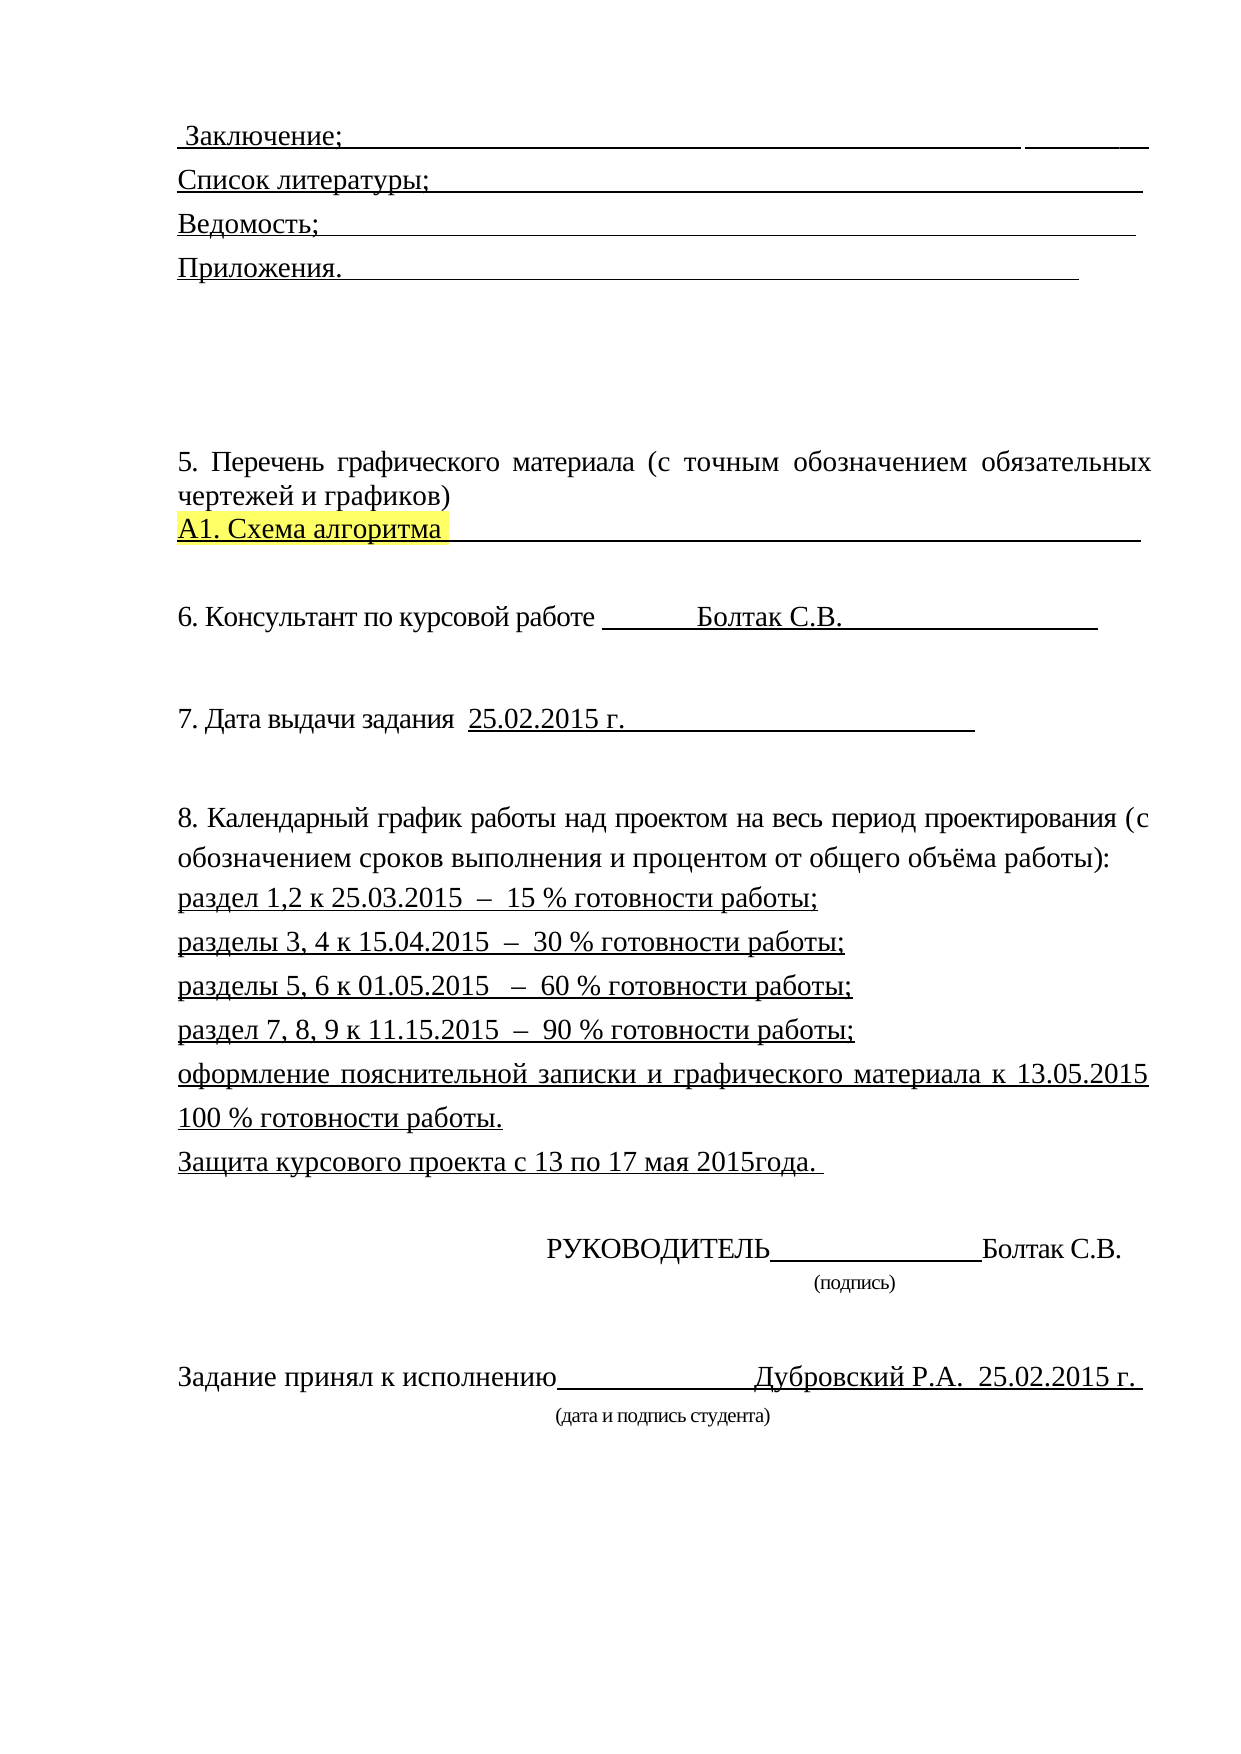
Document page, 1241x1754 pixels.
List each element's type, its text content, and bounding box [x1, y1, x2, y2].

text 7. Дата выдачи задания 25.02.2015 г.–––––––––––––––––––––––– [177, 701, 1152, 735]
text разделы 5, 6 к 01.05.2015 – 60 % готовности работы; [177, 968, 1149, 1002]
text 5. Перечень графического материала (с точным обозначением обязательных чертежей и графиков) [177, 444, 1152, 511]
text 100 % готовности работы. [177, 1086, 1149, 1133]
text Ведомость; [177, 206, 1149, 239]
text оформление пояснительной записки и графического материала к 13.05.2015 [177, 1056, 1149, 1085]
text Приложения. ––––––––––––––––––––––––––––––––___ [177, 250, 1149, 283]
text раздел 7, 8, 9 к 11.15.2015 – 90 % готовности работы; [177, 1012, 1149, 1046]
text 8. Календарный график работы над проектом на весь период проектирования (с обозначением сроков выполнения и процентом от общего объёма работы): [177, 800, 1149, 874]
text раздел 1,2 к 25.03.2015 – 15 % готовности работы; [177, 881, 1149, 914]
text РУКОВОДИТЕЛЬ Болтак С.В. [472, 1231, 1149, 1265]
text Защита курсового проекта с 13 по 17 мая 2015года. [177, 1144, 1149, 1177]
text А1. Схема алгоритма –––––––– ––––––––––––––––––––––– [177, 511, 1149, 545]
text (дата и подпись студента) [177, 1403, 1149, 1427]
text разделы 3, 4 к 15.04.2015 – 30 % готовности работы; [177, 924, 1149, 958]
text Задание принял к исполнению –––____–– Дубровский Р.А. 25.02.2015 г. [177, 1359, 1149, 1392]
text 6. Консультант по курсовой работе Болтак С.В. [177, 599, 1149, 632]
text Заключение; –––––– __ Список литературы; [177, 118, 1149, 196]
text (подпись) [177, 1275, 1149, 1293]
